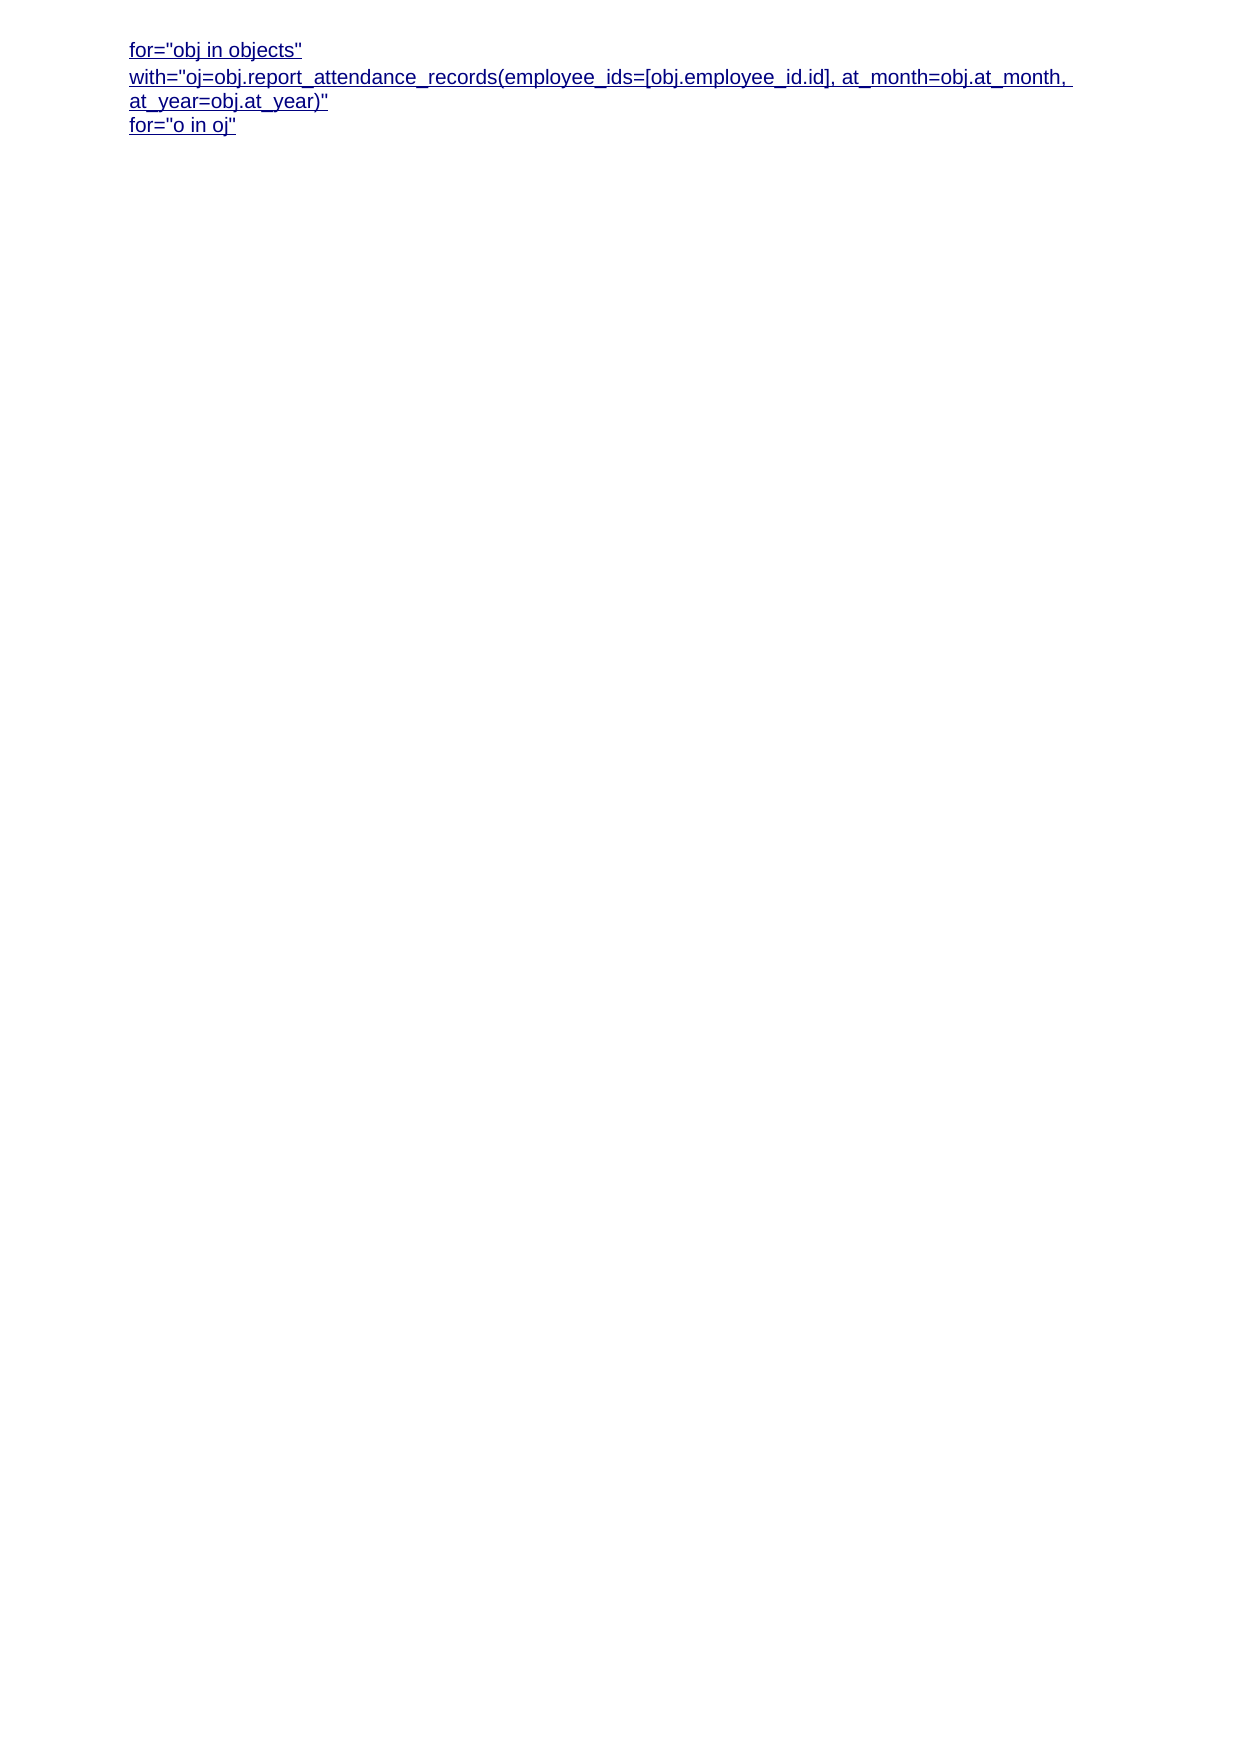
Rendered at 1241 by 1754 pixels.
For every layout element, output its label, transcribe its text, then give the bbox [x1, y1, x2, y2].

text for="obj in objects" [129, 37, 1143, 61]
text for="o in oj" [129, 113, 1143, 137]
text with="oj=obj.report_attendance_records(employee_ids=[obj.employee_id.id], at_month=obj.at_month, at_year=obj.at_year)" [129, 65, 1143, 113]
